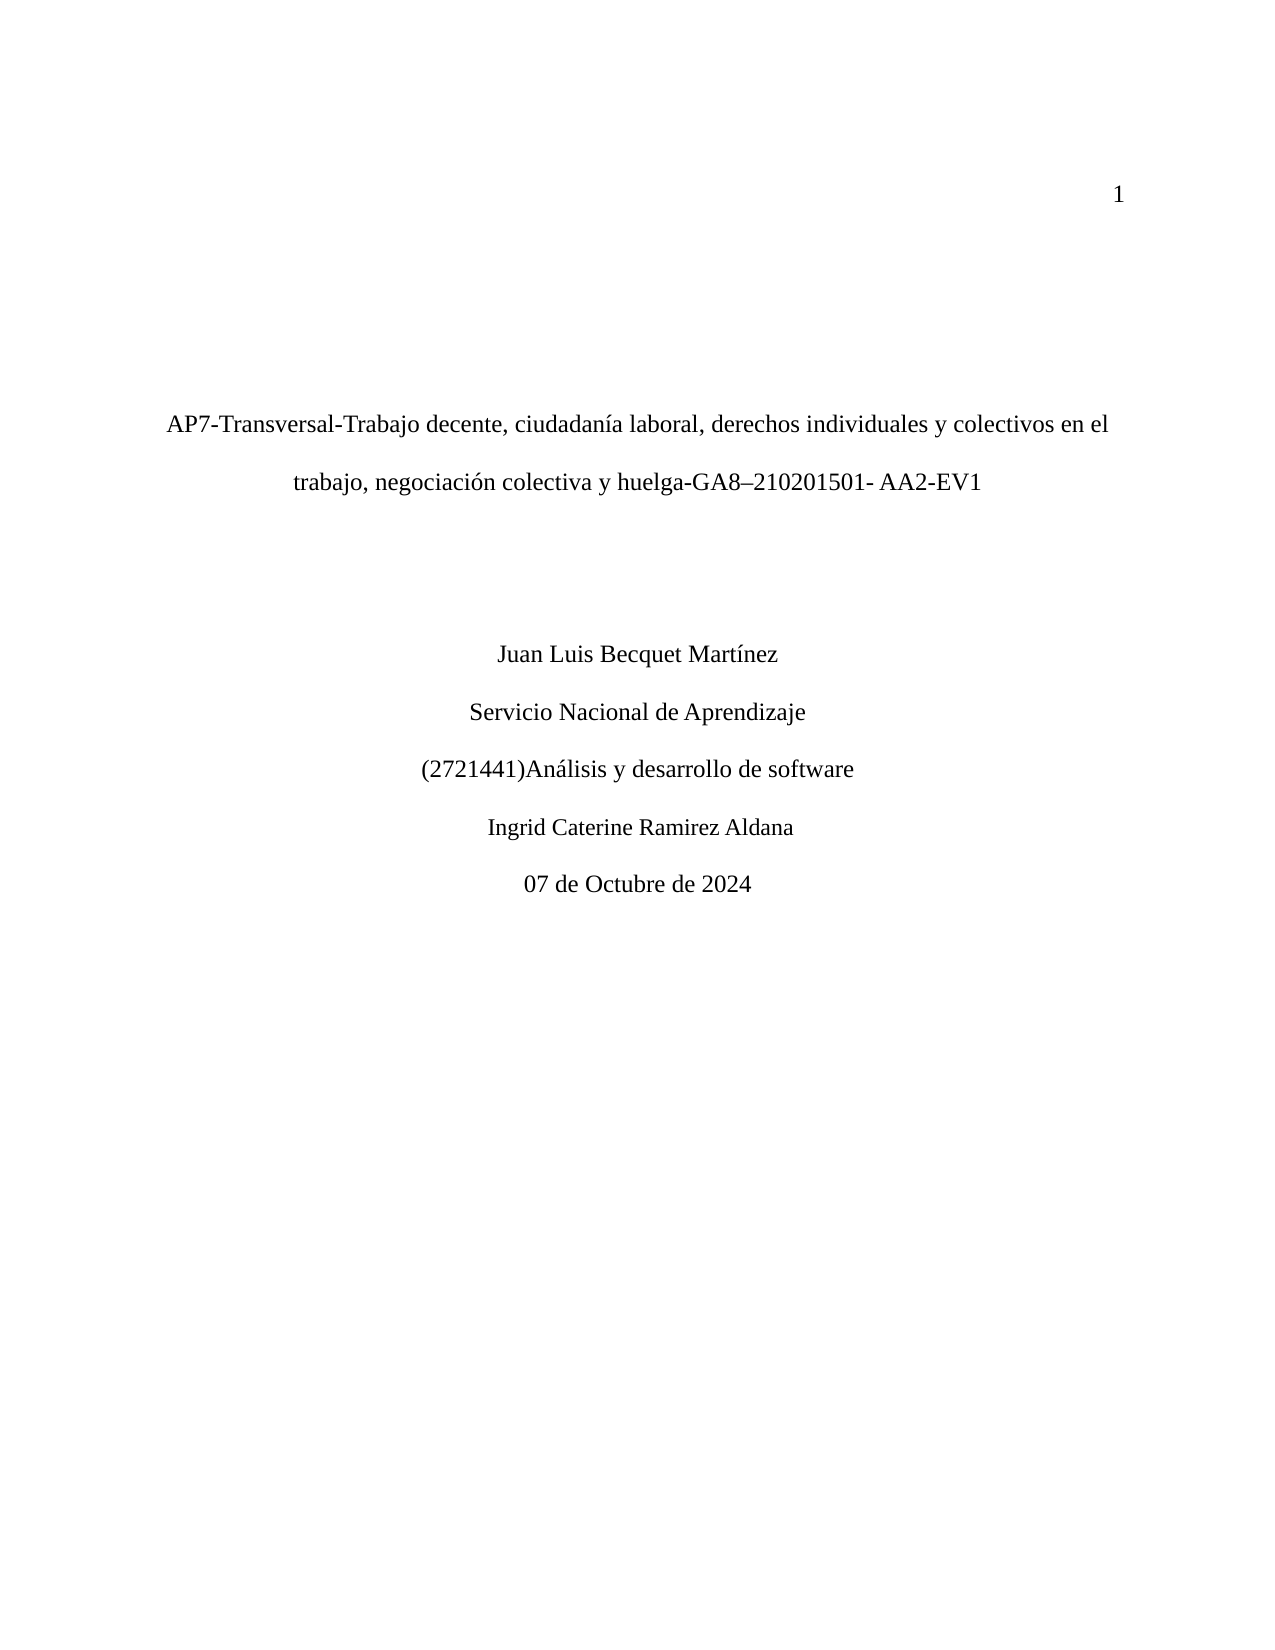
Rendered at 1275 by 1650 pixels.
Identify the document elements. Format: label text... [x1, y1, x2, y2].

text Servicio Nacional de Aprendizaje [150, 697, 1125, 726]
text 07 de Octubre de 2024 [150, 869, 1125, 898]
text Juan Luis Becquet Martínez [150, 639, 1125, 668]
text Ingrid Caterine Ramirez Aldana [150, 812, 1125, 841]
text (2721441)Análisis y desarrollo de software [150, 754, 1125, 783]
text AP7-Transversal-Trabajo decente, ciudadanía laboral, derechos individuales y colectivos en el trabajo, negociación colectiva y huelga-GA8–210201501- AA2-EV1 [150, 409, 1125, 496]
